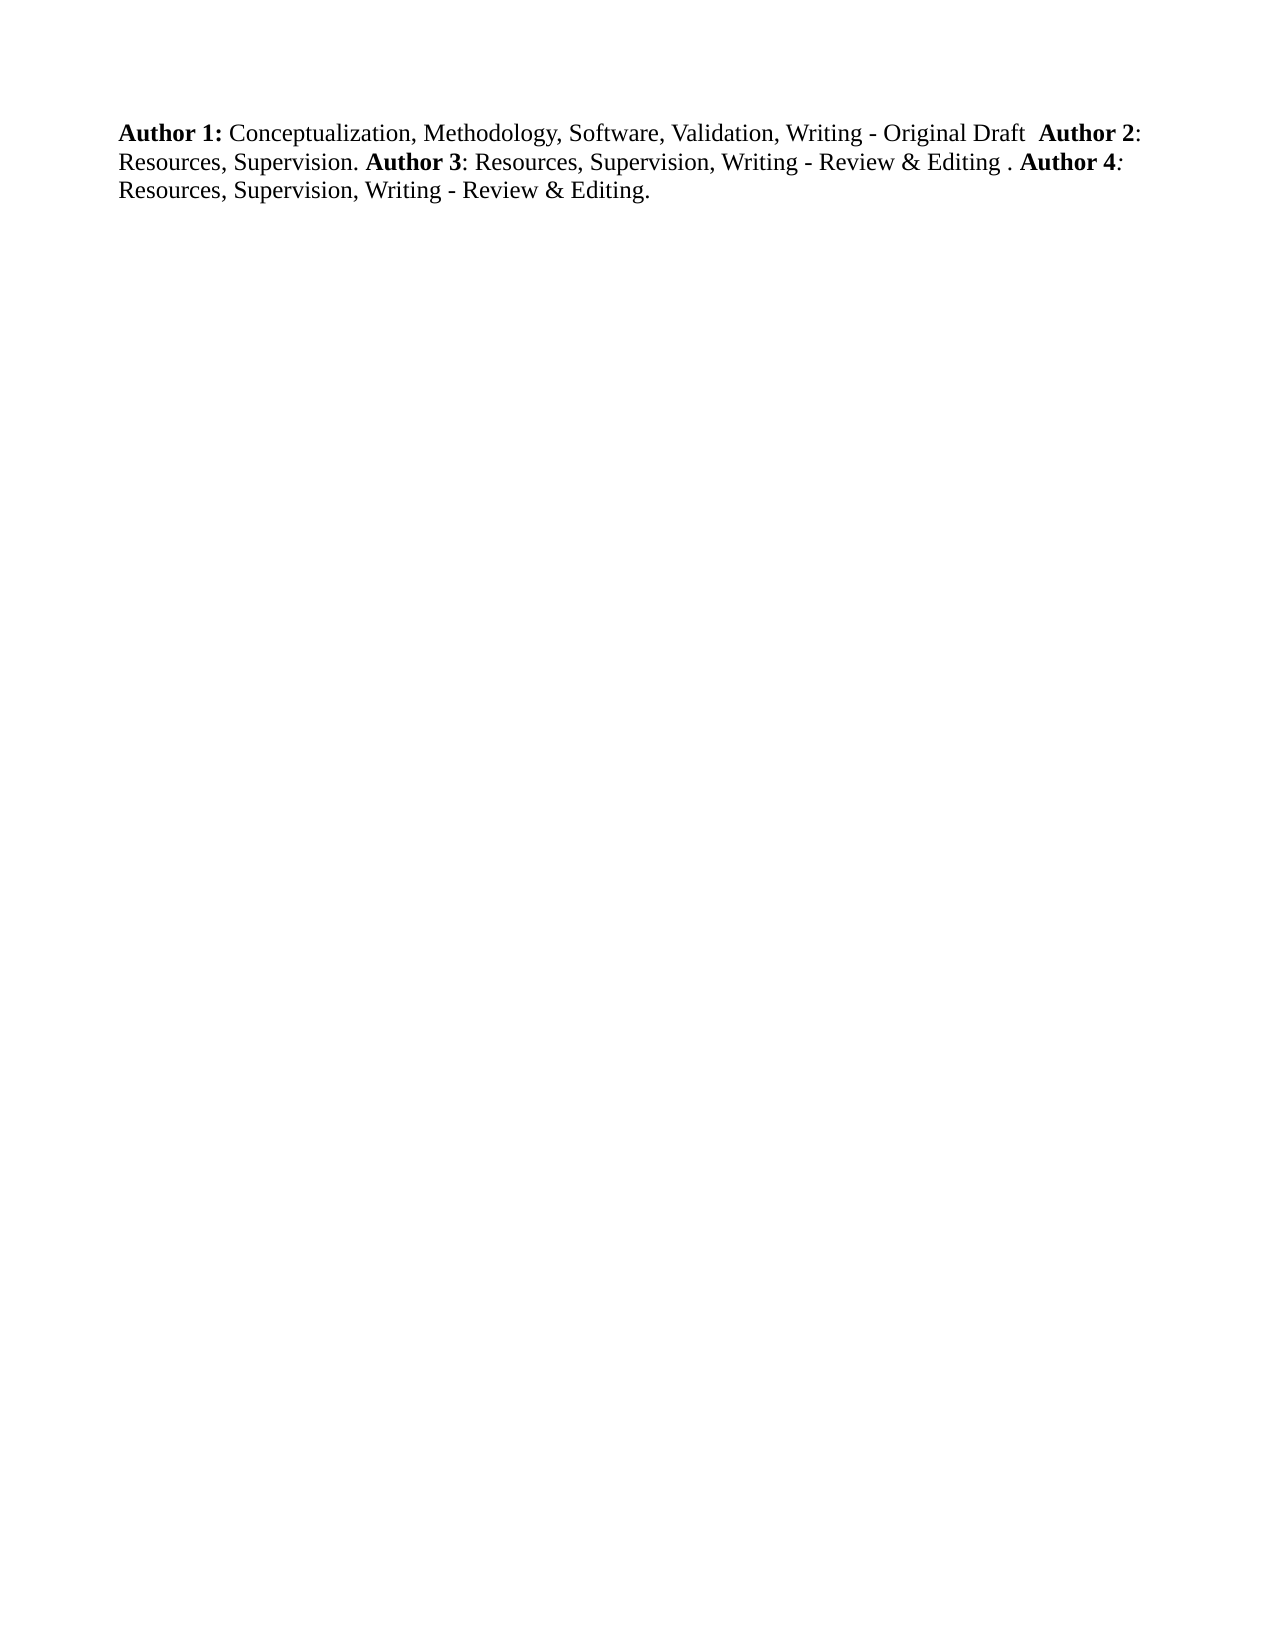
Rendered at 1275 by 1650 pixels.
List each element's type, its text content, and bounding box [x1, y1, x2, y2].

text Author 1: Conceptualization, Methodology, Software, Validation, Writing - Original Draft Author 2: Resources, Supervision. Author 3: Resources, Supervision, Writing - Review & Editing . Author 4: Resources, Supervision, Writing - Review & Editing. [118, 118, 1157, 204]
